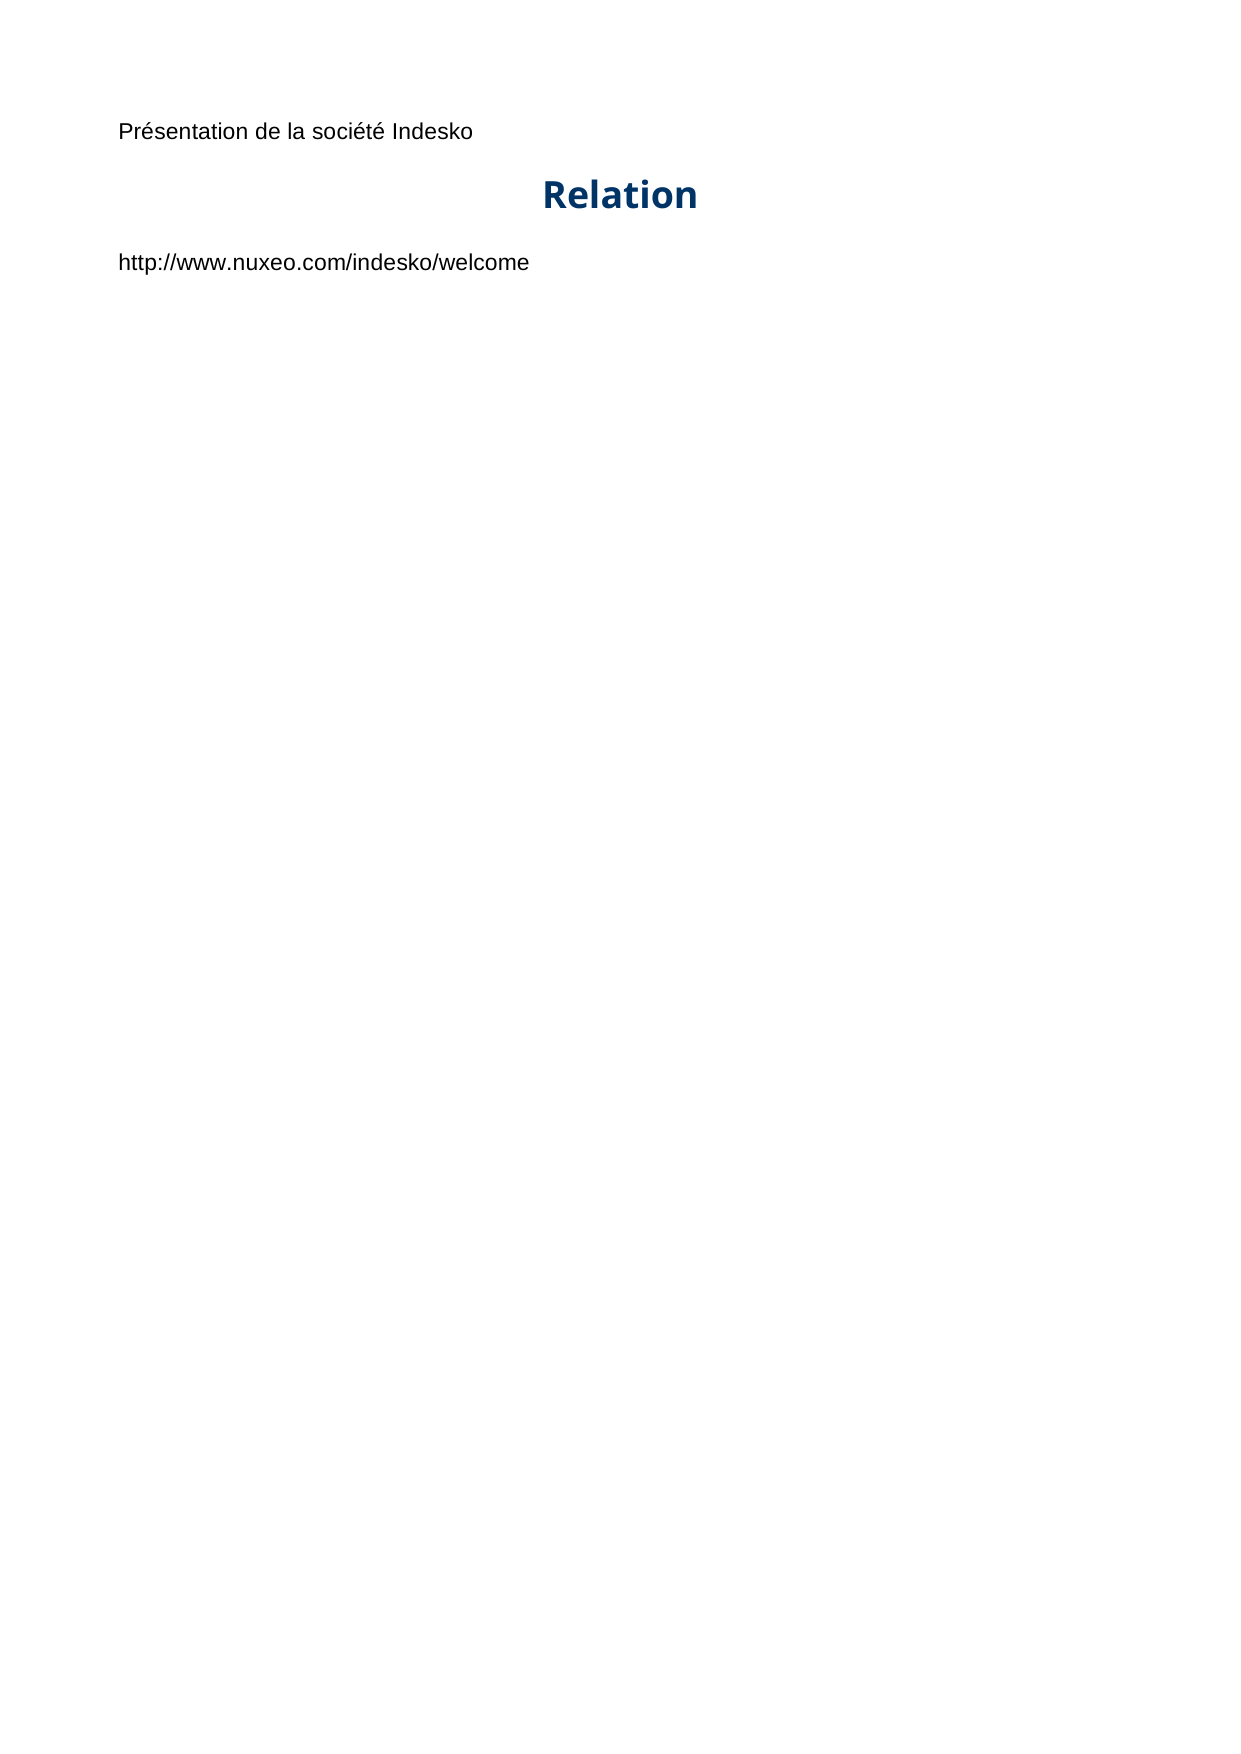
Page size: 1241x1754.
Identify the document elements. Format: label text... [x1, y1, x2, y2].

text Présentation de la société Indesko [118, 118, 1122, 144]
title Relation [118, 169, 1122, 220]
text http://www.nuxeo.com/indesko/welcome [118, 249, 1122, 276]
